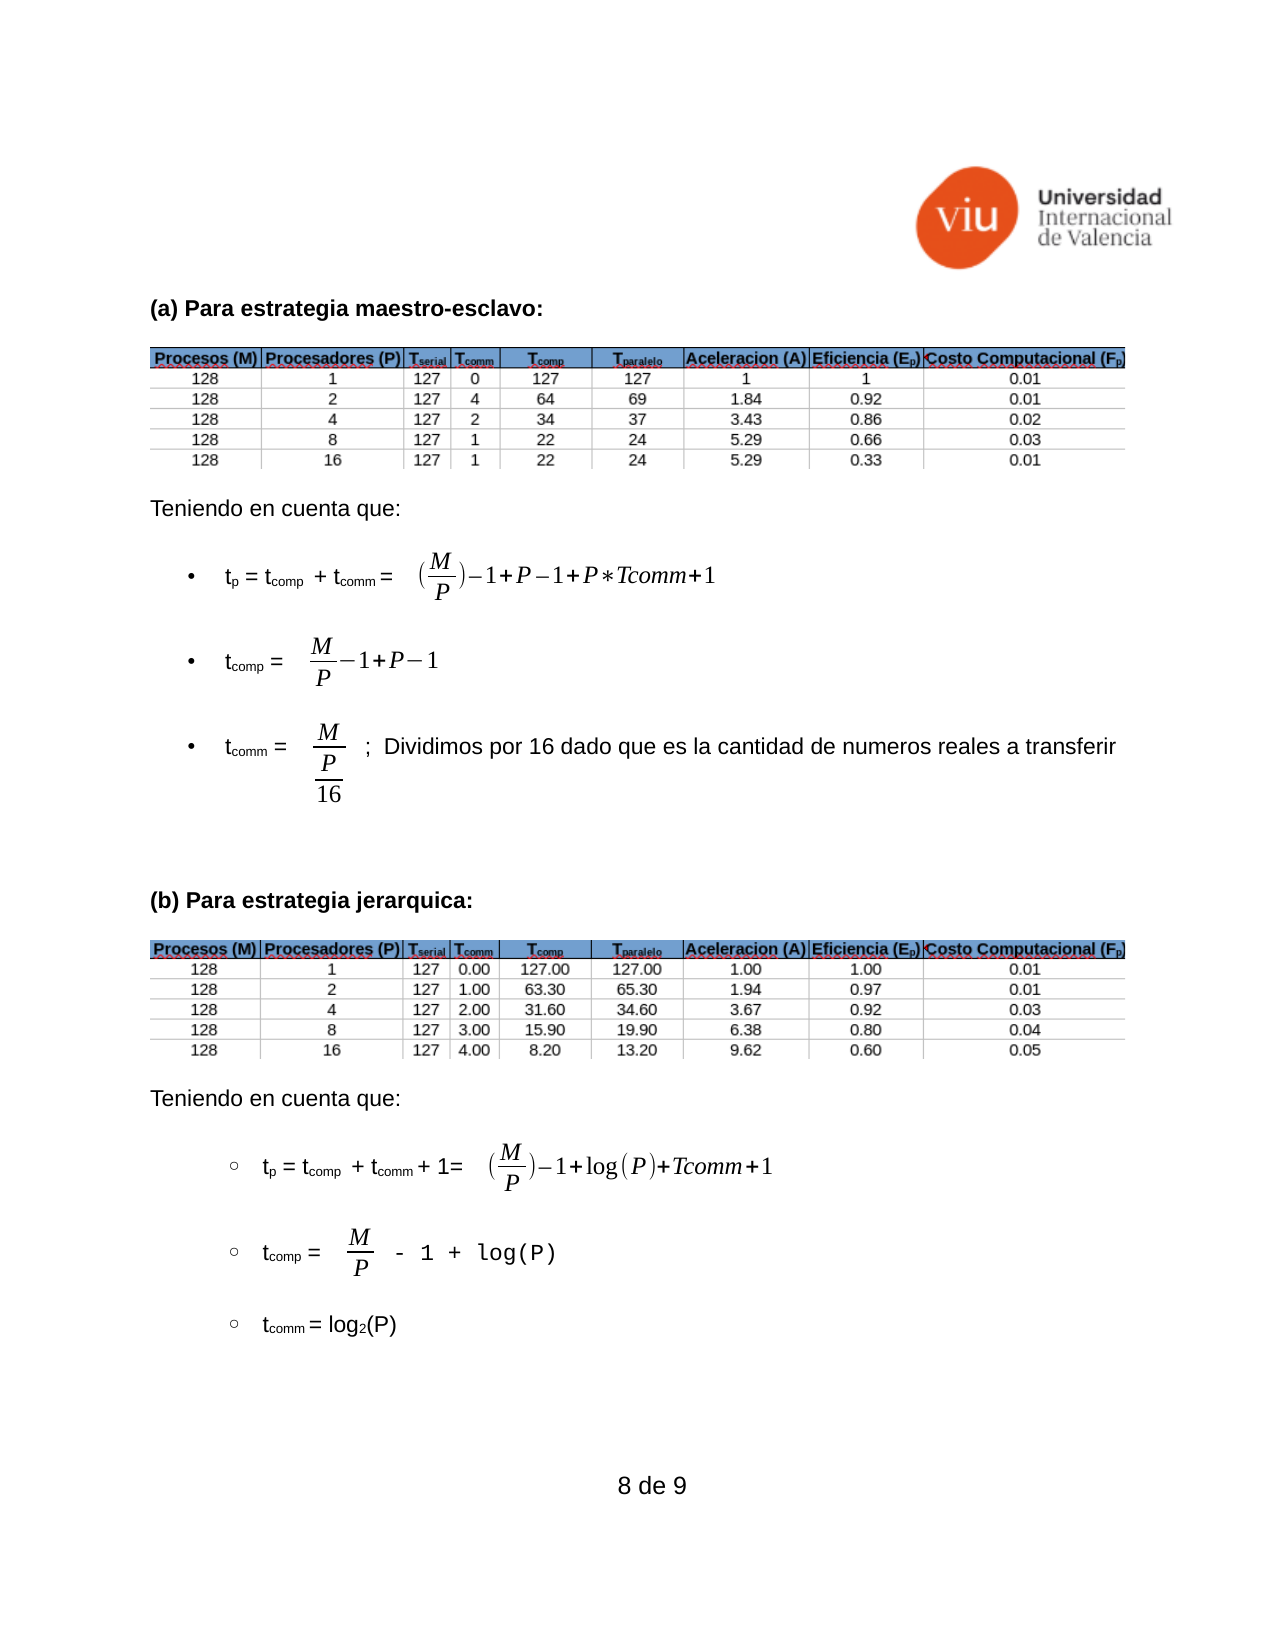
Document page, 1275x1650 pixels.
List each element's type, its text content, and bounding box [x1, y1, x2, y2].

list tcomm = ; Dividimos por 16 dado que es la cantidad de numeros reales a transferir [187, 718, 1125, 808]
picture [150, 347, 1125, 469]
list tp = tcomp + tcomm + 1= [225, 1138, 1125, 1197]
text (b) Para estrategia jerarquica: [150, 887, 1125, 914]
text Teniendo en cuenta que: [150, 1059, 1125, 1112]
text Teniendo en cuenta que: [150, 469, 1125, 521]
text (a) Para estrategia maestro-esclavo: [150, 295, 1125, 321]
picture [913, 162, 1175, 274]
list tcomp = [187, 633, 1125, 692]
list tp = tcomp + tcomm = [187, 548, 1125, 607]
list tcomp = - 1 + log(P) [225, 1223, 1125, 1282]
list tcomm = log2(P) [225, 1311, 1125, 1337]
picture [150, 940, 1125, 1059]
